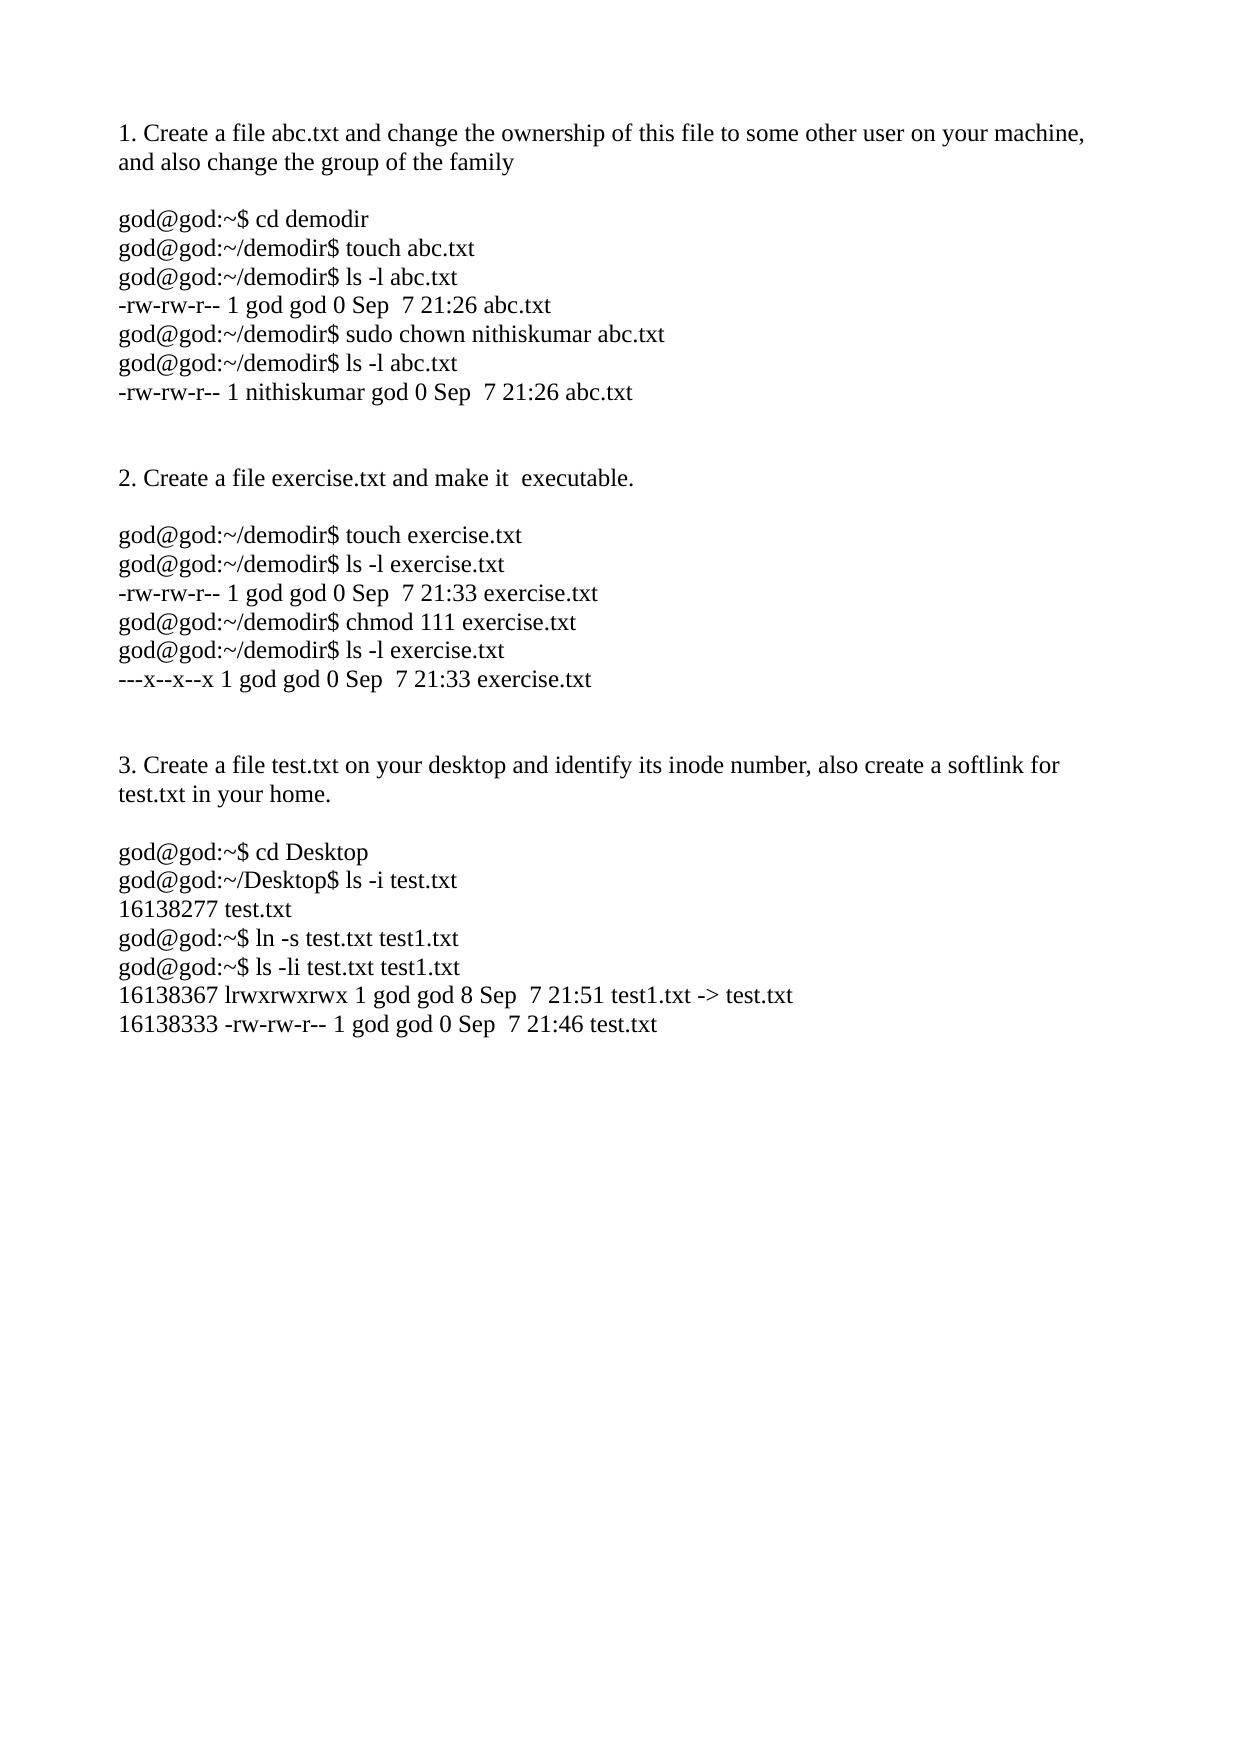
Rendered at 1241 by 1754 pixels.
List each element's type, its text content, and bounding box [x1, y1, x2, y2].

text god@god:~$ cd Desktop [118, 837, 1122, 866]
text god@god:~/demodir$ ls -l exercise.txt [118, 549, 1122, 578]
text god@god:~$ cd demodir [118, 204, 1122, 233]
text ---x--x--x 1 god god 0 Sep 7 21:33 exercise.txt [118, 664, 1122, 693]
text 2. Create a file exercise.txt and make it executable. [118, 463, 1122, 492]
text god@god:~$ ls -li test.txt test1.txt [118, 952, 1122, 981]
text 3. Create a file test.txt on your desktop and identify its inode number, also create a softlink for test.txt in your home. [118, 751, 1122, 808]
text god@god:~/demodir$ chmod 111 exercise.txt [118, 607, 1122, 636]
text god@god:~/demodir$ ls -l abc.txt [118, 348, 1122, 377]
text god@god:~/demodir$ sudo chown nithiskumar abc.txt [118, 319, 1122, 348]
text -rw-rw-r-- 1 god god 0 Sep 7 21:33 exercise.txt [118, 578, 1122, 607]
text god@god:~/demodir$ ls -l abc.txt [118, 262, 1122, 291]
text god@god:~/Desktop$ ls -i test.txt [118, 866, 1122, 894]
text 16138367 lrwxrwxrwx 1 god god 8 Sep 7 21:51 test1.txt -> test.txt [118, 981, 1122, 1009]
text 16138333 -rw-rw-r-- 1 god god 0 Sep 7 21:46 test.txt [118, 1009, 1122, 1038]
text and also change the group of the family [118, 147, 1122, 176]
text god@god:~/demodir$ ls -l exercise.txt [118, 636, 1122, 664]
text -rw-rw-r-- 1 god god 0 Sep 7 21:26 abc.txt [118, 291, 1122, 319]
text god@god:~/demodir$ touch abc.txt [118, 233, 1122, 262]
text -rw-rw-r-- 1 nithiskumar god 0 Sep 7 21:26 abc.txt [118, 377, 1122, 406]
text god@god:~/demodir$ touch exercise.txt [118, 521, 1122, 549]
text 1. Create a file abc.txt and change the ownership of this file to some other user on your machine, [118, 118, 1122, 147]
text god@god:~$ ln -s test.txt test1.txt [118, 923, 1122, 952]
text 16138277 test.txt [118, 894, 1122, 923]
